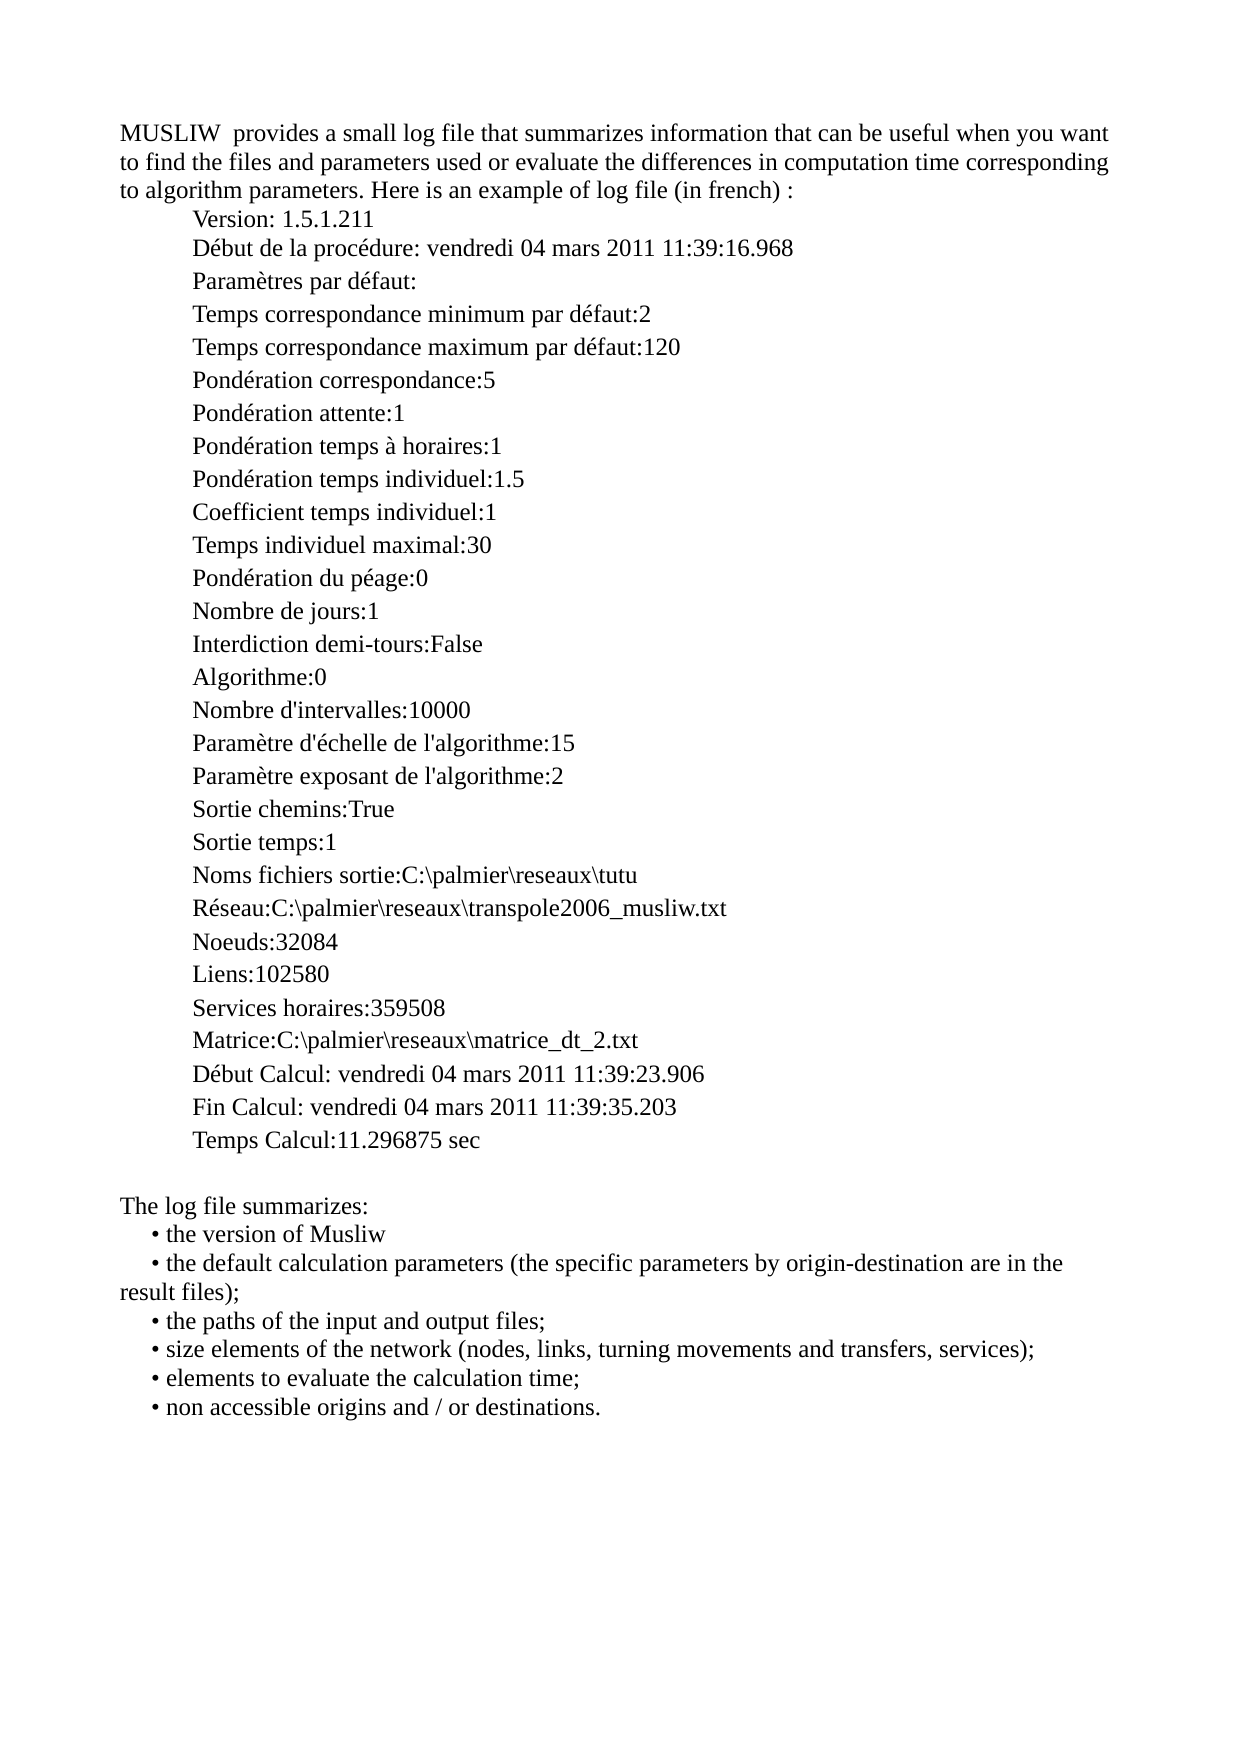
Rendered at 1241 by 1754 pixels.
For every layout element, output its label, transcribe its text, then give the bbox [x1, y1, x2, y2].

text Paramètre d'échelle de l'algorithme:15 [192, 728, 1122, 757]
text Interdiction demi-tours:False [192, 629, 1122, 658]
text • size elements of the network (nodes, links, turning movements and transfers, services); [119, 1334, 1122, 1363]
text Nombre d'intervalles:10000 [192, 695, 1122, 724]
text • elements to evaluate the calculation time; [119, 1363, 1122, 1392]
text Services horaires:359508 [192, 993, 1122, 1021]
text Réseau:C:\palmier\reseaux\transpole2006_musliw.txt [192, 893, 1122, 922]
text Pondération du péage:0 [192, 563, 1122, 592]
text Pondération attente:1 [192, 398, 1122, 427]
text Version: 1.5.1.211 [192, 204, 1122, 233]
text Noms fichiers sortie:C:\palmier\reseaux\tutu [192, 861, 1122, 889]
text • the version of Musliw [119, 1219, 1122, 1248]
text Paramètres par défaut: [192, 266, 1122, 295]
text Coefficient temps individuel:1 [192, 497, 1122, 526]
text Fin Calcul: vendredi 04 mars 2011 11:39:35.203 [192, 1092, 1122, 1120]
text • the default calculation parameters (the specific parameters by origin-destination are in the result files); [119, 1248, 1122, 1306]
text Pondération temps individuel:1.5 [192, 464, 1122, 493]
text Matrice:C:\palmier\reseaux\matrice_dt_2.txt [192, 1026, 1122, 1054]
text Début Calcul: vendredi 04 mars 2011 11:39:23.906 [192, 1059, 1122, 1087]
text Temps individuel maximal:30 [192, 530, 1122, 559]
text Paramètre exposant de l'algorithme:2 [192, 761, 1122, 790]
text • non accessible origins and / or destinations. [119, 1392, 1122, 1421]
text Pondération correspondance:5 [192, 365, 1122, 394]
text Début de la procédure: vendredi 04 mars 2011 11:39:16.968 [192, 233, 1122, 262]
text Temps correspondance maximum par défaut:120 [192, 332, 1122, 361]
text Algorithme:0 [192, 662, 1122, 691]
text The log file summarizes: [119, 1191, 1122, 1219]
text Sortie chemins:True [192, 794, 1122, 823]
text Temps correspondance minimum par défaut:2 [192, 299, 1122, 328]
text Temps Calcul:11.296875 sec [192, 1125, 1122, 1153]
text Sortie temps:1 [192, 827, 1122, 856]
text Liens:102580 [192, 959, 1122, 988]
text • the paths of the input and output files; [119, 1306, 1122, 1334]
text Noeuds:32084 [192, 927, 1122, 955]
text Pondération temps à horaires:1 [192, 431, 1122, 460]
text MUSLIW provides a small log file that summarizes information that can be useful when you want to find the files and parameters used or evaluate the differences in computation time corresponding to algorithm parameters. Here is an example of log file (in french) : [119, 118, 1122, 204]
text Nombre de jours:1 [192, 596, 1122, 625]
